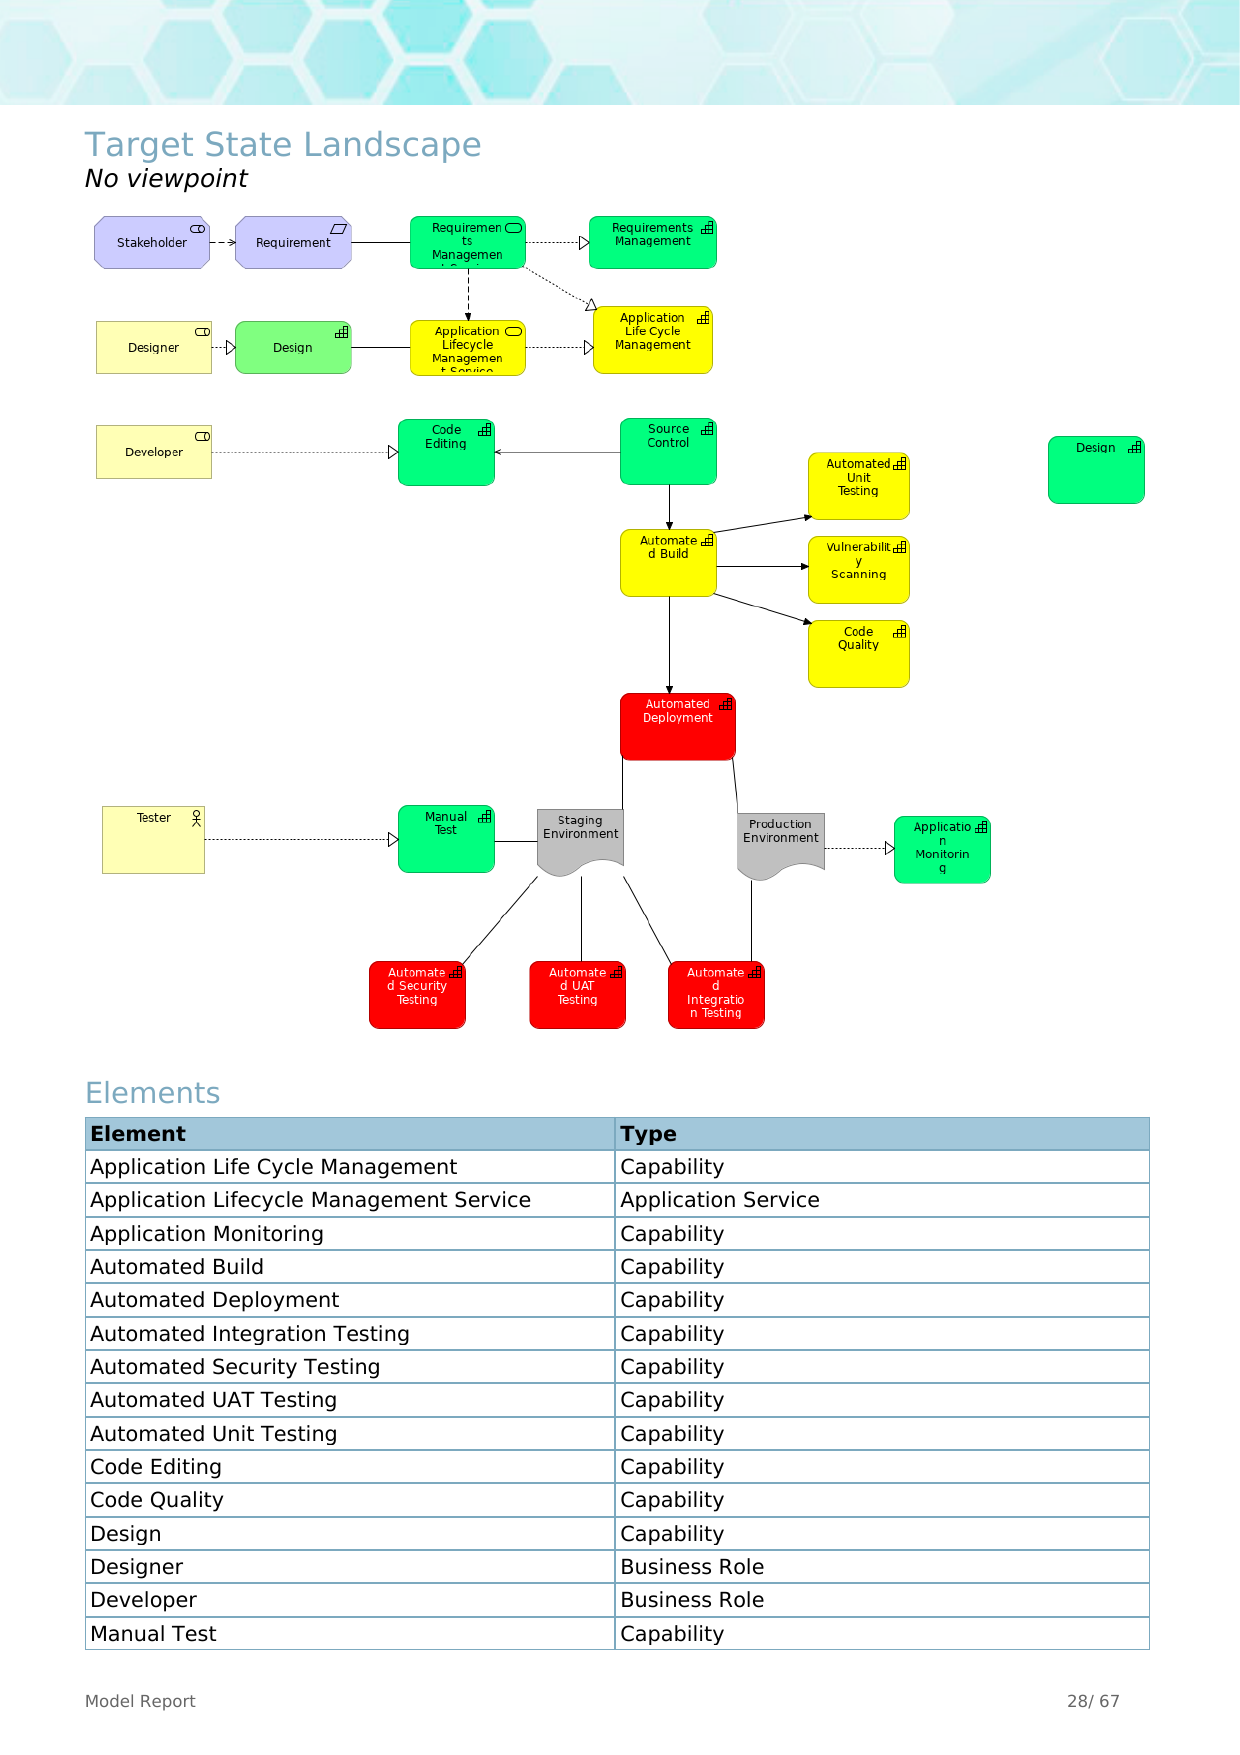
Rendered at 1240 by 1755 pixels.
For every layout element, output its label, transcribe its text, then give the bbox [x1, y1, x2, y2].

table_cell [1155, 105, 1239, 125]
table_cell Capability [616, 1351, 1149, 1382]
table_cell [0, 1417, 84, 1450]
table_cell Element [86, 1118, 614, 1149]
table_cell [1155, 1183, 1239, 1217]
table_cell [1150, 1217, 1155, 1250]
table_cell [0, 1150, 84, 1183]
table_cell Code Quality [86, 1484, 614, 1516]
table_cell [1155, 1117, 1239, 1150]
table_cell Capability [616, 1251, 1149, 1282]
table_cell [1155, 125, 1239, 164]
table_cell Application Lifecycle Management Service [86, 1184, 614, 1216]
table_cell Capability [616, 1318, 1149, 1349]
table_cell [1150, 1417, 1155, 1450]
table_cell [0, 1450, 84, 1483]
table_cell [1150, 196, 1155, 206]
table_cell [0, 1617, 84, 1650]
table_cell [0, 1283, 84, 1317]
table_cell [0, 206, 84, 1037]
table_cell Automated Integration Testing [86, 1318, 614, 1349]
table_cell [0, 105, 84, 125]
table_cell Automated Unit Testing [86, 1418, 614, 1449]
table_cell [1150, 1150, 1155, 1183]
table_cell Type [616, 1118, 1149, 1149]
table_cell [1155, 1350, 1239, 1383]
table_cell Business Role [616, 1551, 1149, 1582]
table_cell [1150, 105, 1155, 125]
table_cell [1150, 1450, 1155, 1483]
table_cell Capability [616, 1618, 1149, 1649]
table_cell Business Role [616, 1584, 1149, 1616]
table_cell [1150, 1038, 1155, 1110]
table_cell [0, 1317, 84, 1350]
table_cell [85, 196, 615, 206]
table_cell [1088, 105, 1150, 125]
table_cell Target State Landscape [85, 125, 1155, 164]
table_cell [1150, 1550, 1155, 1583]
table_cell [1155, 1217, 1239, 1250]
table_cell [1150, 1183, 1155, 1217]
table_cell [0, 1383, 84, 1417]
table_cell [1155, 1617, 1239, 1650]
table_cell [1155, 1283, 1239, 1317]
table_cell Capability [616, 1518, 1149, 1549]
table_cell [1150, 1517, 1155, 1550]
table_cell [0, 1110, 84, 1117]
table_cell [1155, 1583, 1239, 1617]
table_cell Capability [616, 1451, 1149, 1482]
table_cell Capability [616, 1218, 1149, 1249]
table_cell Automated Security Testing [86, 1351, 614, 1382]
table_cell [919, 1110, 1088, 1117]
table_cell [1155, 196, 1239, 206]
table_cell [0, 1350, 84, 1383]
table_cell [1155, 1250, 1239, 1283]
table_cell Manual Test [86, 1618, 614, 1649]
table_cell [0, 1550, 84, 1583]
table_cell [1155, 1038, 1239, 1110]
table_cell [1155, 1550, 1239, 1583]
table_cell Automated Deployment [86, 1284, 614, 1316]
table_cell Application Service [616, 1184, 1149, 1216]
table_cell [1155, 1150, 1239, 1183]
table_cell [0, 1117, 84, 1150]
table_cell Developer [86, 1584, 614, 1616]
table_cell [919, 105, 1088, 125]
table_cell [0, 196, 84, 206]
table_cell Automated UAT Testing [86, 1384, 614, 1416]
table_cell [1155, 1110, 1239, 1117]
table_cell [1150, 1583, 1155, 1617]
table_cell Elements [85, 1038, 1150, 1110]
table_cell [1088, 196, 1150, 206]
table_cell Capability [616, 1284, 1149, 1316]
table_cell [1088, 1110, 1150, 1117]
table_cell [0, 1183, 84, 1217]
table_cell [1155, 1483, 1239, 1517]
table_cell [0, 1038, 84, 1110]
table_cell Capability [616, 1384, 1149, 1416]
table_cell [615, 105, 919, 125]
table_cell No viewpoint [85, 165, 1155, 196]
table_cell [1150, 1483, 1155, 1517]
table_cell [85, 1110, 615, 1117]
table_cell [615, 1110, 919, 1117]
table_cell Application Monitoring [86, 1218, 614, 1249]
table_cell [0, 1583, 84, 1617]
table_cell [1155, 165, 1239, 196]
table_cell [1155, 1517, 1239, 1550]
table_cell Automated Build [86, 1251, 614, 1282]
table_cell [0, 165, 84, 196]
table_cell [919, 196, 1088, 206]
table_cell Capability [616, 1151, 1149, 1182]
table_cell Design [86, 1518, 614, 1549]
table_cell [1150, 1117, 1155, 1150]
table_cell [1155, 1417, 1239, 1450]
table_cell [1155, 1317, 1239, 1350]
table_cell [615, 196, 919, 206]
table_cell [0, 1483, 84, 1517]
table_cell [1155, 1650, 1239, 1754]
table_cell [1150, 1350, 1155, 1383]
table_cell [0, 1517, 84, 1550]
table_cell 28 [919, 1650, 1088, 1754]
table_cell [1150, 1617, 1155, 1650]
table_cell [85, 105, 615, 125]
table_cell [1150, 1283, 1155, 1317]
table_cell [1150, 1383, 1155, 1417]
table_cell [0, 1650, 84, 1754]
table_cell [0, 1250, 84, 1283]
table_cell Capability [616, 1484, 1149, 1516]
table_cell [0, 1217, 84, 1250]
table_cell [0, 125, 84, 164]
table_cell / 67 [1088, 1650, 1155, 1754]
table_cell [1150, 1317, 1155, 1350]
table_cell Application Life Cycle Management [86, 1151, 614, 1182]
table_cell [1155, 1450, 1239, 1483]
table_cell [1150, 1250, 1155, 1283]
table_cell Designer [86, 1551, 614, 1582]
table_cell [1155, 1383, 1239, 1417]
table_cell Model Report [85, 1650, 919, 1754]
table_cell Capability [616, 1418, 1149, 1449]
table_cell [1155, 206, 1239, 1037]
table_cell Code Editing [86, 1451, 614, 1482]
